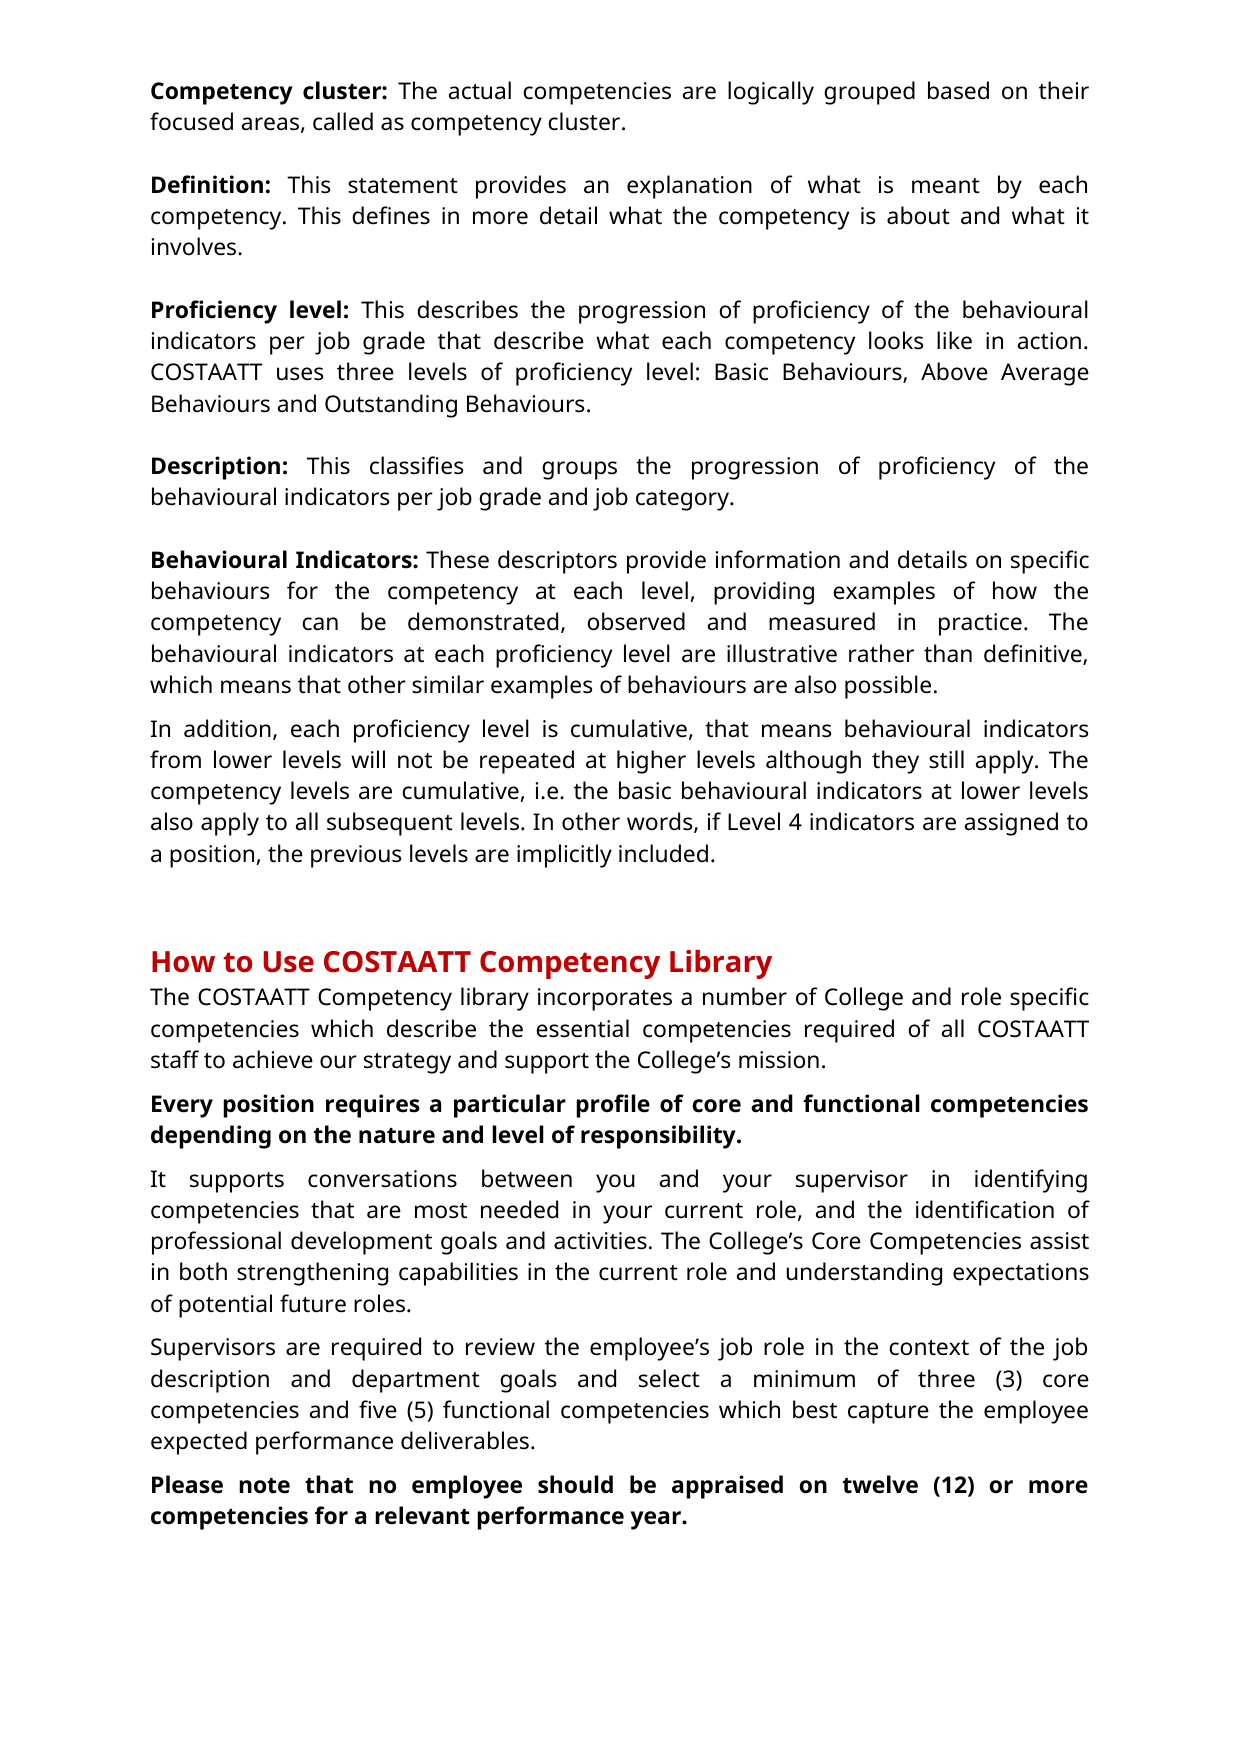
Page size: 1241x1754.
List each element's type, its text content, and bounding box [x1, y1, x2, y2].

text The COSTAATT Competency library incorporates a number of College and role specific competencies which describe the essential competencies required of all COSTAATT staff to achieve our strategy and support the College’s mission. [150, 981, 1090, 1075]
text Description: This classifies and groups the progression of proficiency of the behavioural indicators per job grade and job category. [150, 450, 1090, 512]
text Behavioural Indicators: These descriptors provide information and details on specific behaviours for the competency at each level, providing examples of how the competency can be demonstrated, observed and measured in practice. The behavioural indicators at each proficiency level are illustrative rather than definitive, which means that other similar examples of behaviours are also possible. [150, 544, 1090, 700]
text Please note that no employee should be appraised on twelve (12) or more competencies for a relevant performance year. [150, 1469, 1090, 1531]
text Proficiency level: This describes the progression of proficiency of the behavioural indicators per job grade that describe what each competency looks like in action. COSTAATT uses three levels of proficiency level: Basic Behaviours, Above Average Behaviours and Outstanding Behaviours. [150, 294, 1090, 419]
text Competency cluster: The actual competencies are logically grouped based on their focused areas, called as competency cluster. [150, 75, 1090, 137]
text In addition, each proficiency level is cumulative, that means behavioural indicators from lower levels will not be repeated at higher levels although they still apply. The competency levels are cumulative, i.e. the basic behavioural indicators at lower levels also apply to all subsequent levels. In other words, if Level 4 indicators are assigned to a position, the previous levels are implicitly included. [150, 712, 1090, 869]
text It supports conversations between you and your supervisor in identifying competencies that are most needed in your current role, and the identification of professional development goals and activities. The College’s Core Competencies assist in both strengthening capabilities in the current role and understanding expectations of potential future roles. [150, 1163, 1090, 1319]
text Definition: This statement provides an explanation of what is meant by each competency. This defines in more detail what the competency is about and what it involves. [150, 169, 1090, 262]
text Supervisors are required to review the employee’s job role in the context of the job description and department goals and select a minimum of three (3) core competencies and five (5) functional competencies which best capture the employee expected performance deliverables. [150, 1331, 1090, 1456]
subtitle How to Use COSTAATT Competency Library [150, 942, 1090, 981]
text Every position requires a particular profile of core and functional competencies depending on the nature and level of responsibility. [150, 1088, 1090, 1150]
